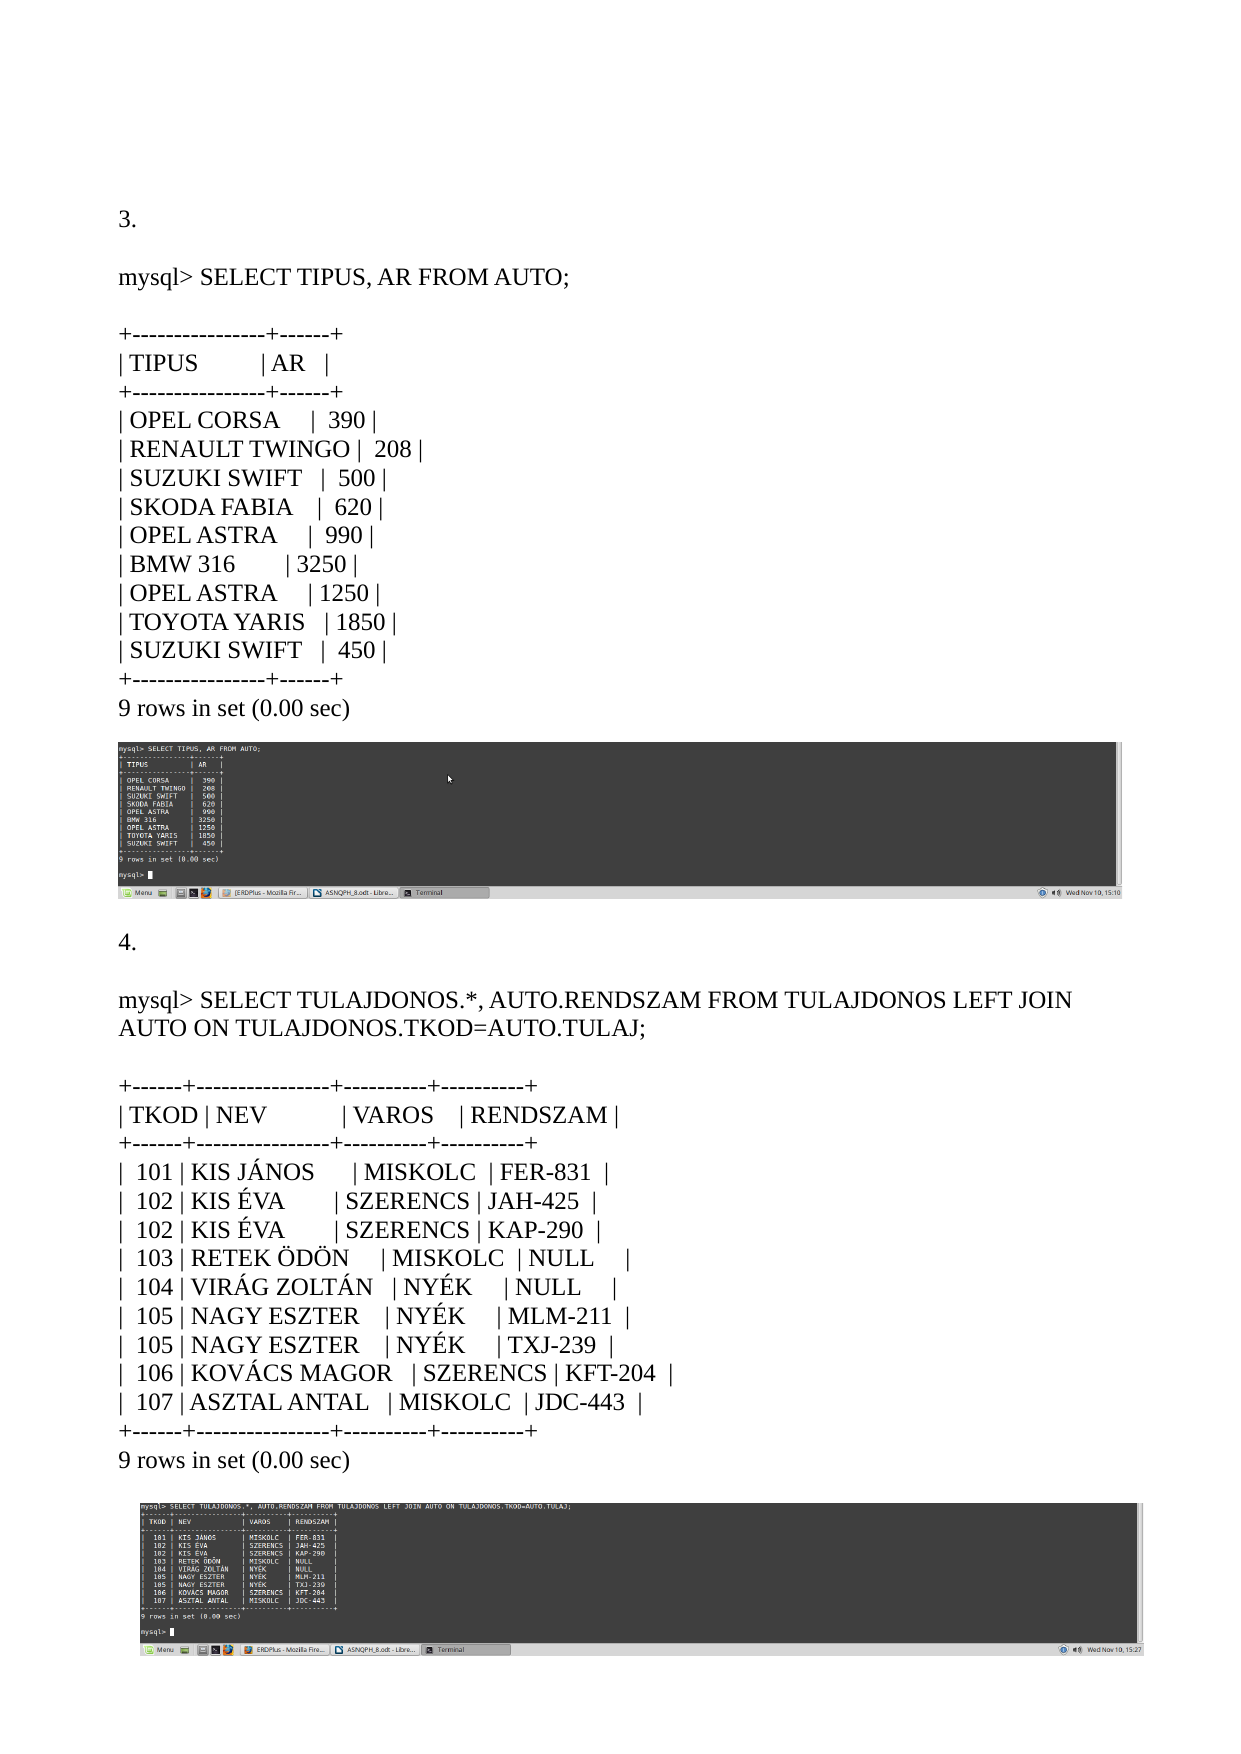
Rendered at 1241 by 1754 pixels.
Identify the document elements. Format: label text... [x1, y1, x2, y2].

text | 105 | NAGY ESZTER | NYÉK | MLM-211 | [118, 1301, 1122, 1330]
text 9 rows in set (0.00 sec) [118, 1445, 1122, 1473]
text +----------------+------+ [118, 319, 1122, 348]
text | BMW 316 | 3250 | [118, 549, 1122, 578]
text | SUZUKI SWIFT | 500 | [118, 463, 1122, 492]
text | 102 | KIS ÉVA | SZERENCS | JAH-425 | [118, 1186, 1122, 1215]
text | 105 | NAGY ESZTER | NYÉK | TXJ-239 | [118, 1330, 1122, 1358]
text | OPEL ASTRA | 990 | [118, 521, 1122, 549]
picture [118, 742, 1123, 899]
text | SUZUKI SWIFT | 450 | [118, 636, 1122, 664]
text | OPEL ASTRA | 1250 | [118, 578, 1122, 607]
text +----------------+------+ [118, 664, 1122, 693]
text mysql> SELECT TULAJDONOS.*, AUTO.RENDSZAM FROM TULAJDONOS LEFT JOIN AUTO ON TULAJDONOS.TKOD=AUTO.TULAJ; [118, 985, 1122, 1042]
text +------+----------------+----------+----------+ [118, 1416, 1122, 1445]
text | 106 | KOVÁCS MAGOR | SZERENCS | KFT-204 | [118, 1358, 1122, 1387]
text | RENAULT TWINGO | 208 | [118, 434, 1122, 463]
text | OPEL CORSA | 390 | [118, 406, 1122, 434]
text | TKOD | NEV | VAROS | RENDSZAM | [118, 1100, 1122, 1128]
text | TOYOTA YARIS | 1850 | [118, 607, 1122, 636]
text +------+----------------+----------+----------+ [118, 1128, 1122, 1157]
text | 101 | KIS JÁNOS | MISKOLC | FER-831 | [118, 1157, 1122, 1186]
text +----------------+------+ [118, 377, 1122, 406]
text | 102 | KIS ÉVA | SZERENCS | KAP-290 | [118, 1215, 1122, 1243]
text | TIPUS | AR | [118, 348, 1122, 377]
text | 103 | RETEK ÖDÖN | MISKOLC | NULL | [118, 1243, 1122, 1272]
text 9 rows in set (0.00 sec) [118, 693, 1122, 722]
text 4. [118, 927, 1122, 956]
text | SKODA FABIA | 620 | [118, 492, 1122, 521]
text | 107 | ASZTAL ANTAL | MISKOLC | JDC-443 | [118, 1387, 1122, 1416]
text 3. [118, 204, 1122, 233]
picture [140, 1503, 1144, 1656]
text +------+----------------+----------+----------+ [118, 1071, 1122, 1100]
text | 104 | VIRÁG ZOLTÁN | NYÉK | NULL | [118, 1272, 1122, 1301]
text mysql> SELECT TIPUS, AR FROM AUTO; [118, 262, 1122, 291]
